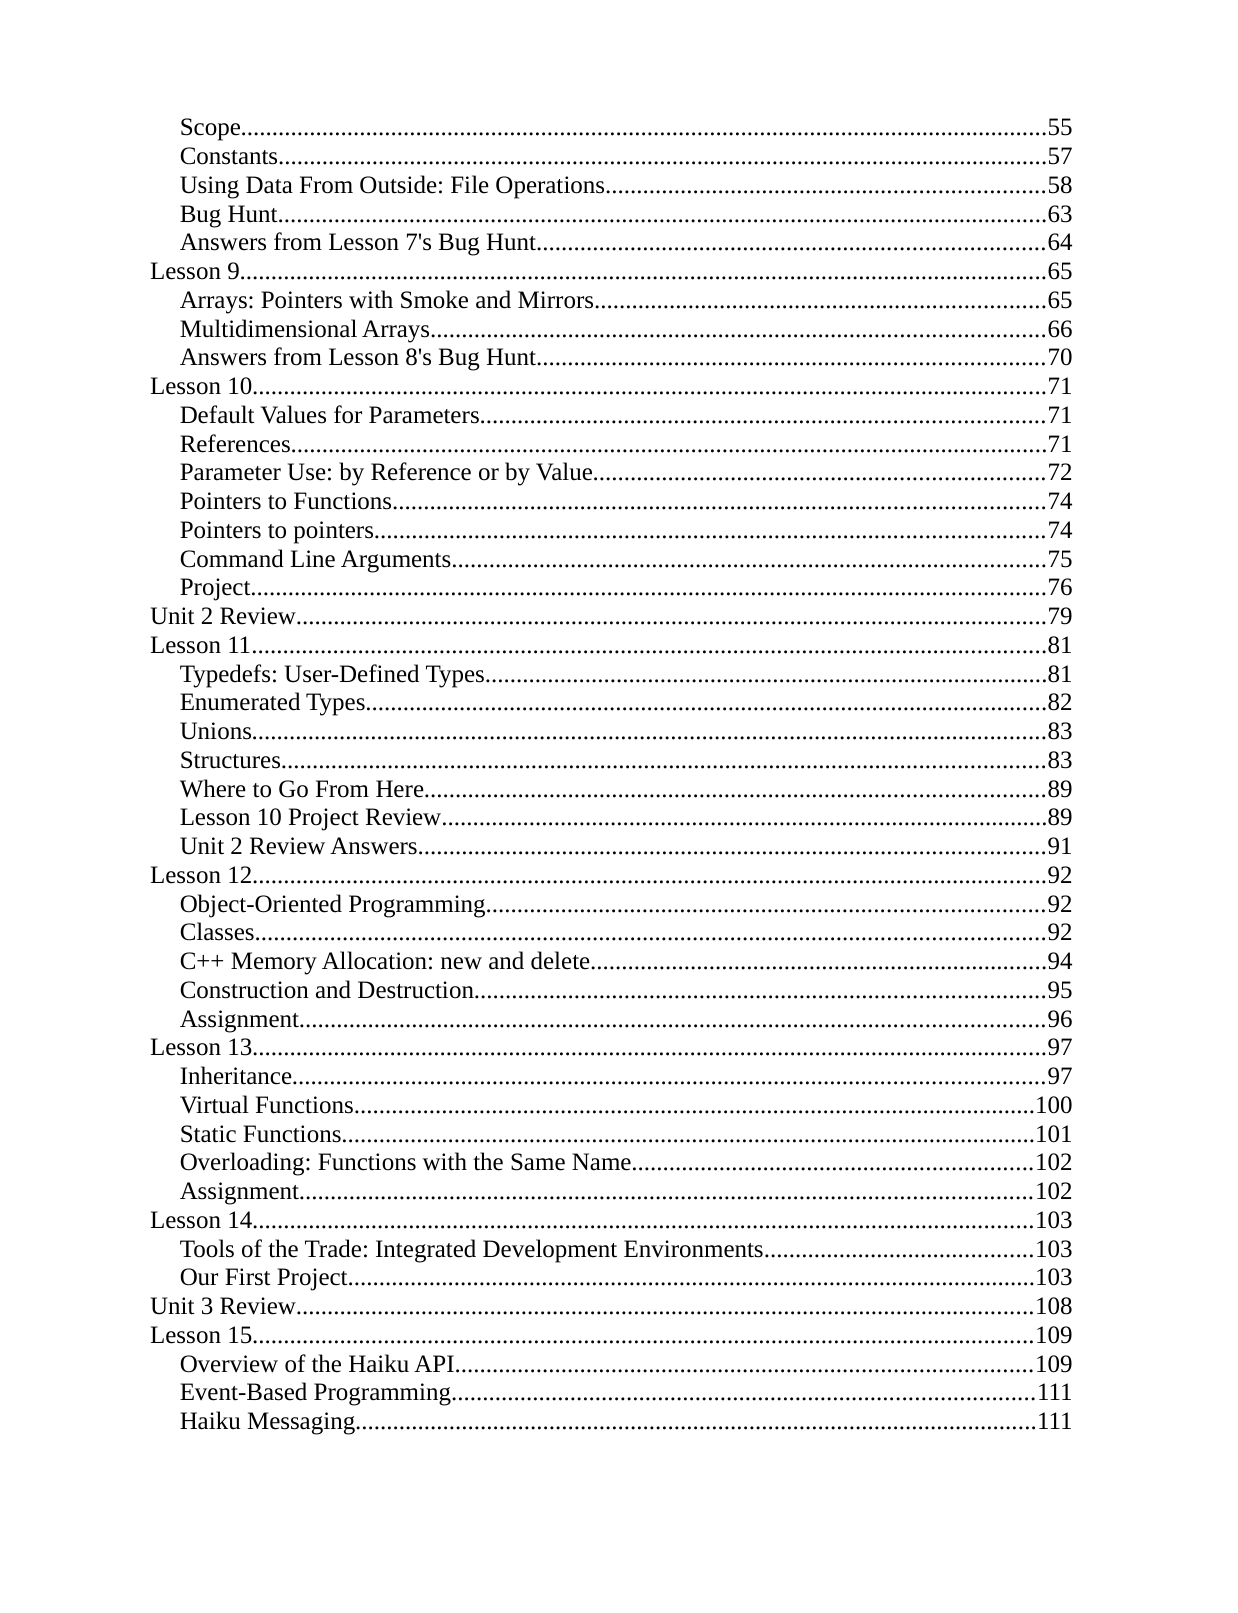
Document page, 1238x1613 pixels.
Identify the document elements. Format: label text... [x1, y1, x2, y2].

text Unions 83 [179, 716, 1072, 745]
text Answers from Lesson 8's Bug Hunt 70 [179, 342, 1072, 371]
text Inheritance 97 [179, 1061, 1072, 1090]
text Command Line Arguments 75 [179, 544, 1072, 572]
text Typedefs: User-Defined Types 81 [179, 659, 1072, 687]
text Our First Project 103 [179, 1262, 1072, 1291]
text Using Data From Outside: File Operations 58 [179, 170, 1072, 199]
text Multidimensional Arrays 66 [179, 314, 1072, 342]
text Virtual Functions 100 [179, 1090, 1072, 1119]
text Lesson 10 Project Review 89 [179, 802, 1072, 831]
text Overview of the Haiku API 109 [179, 1349, 1072, 1377]
text Haiku Messaging 111 [179, 1406, 1072, 1435]
text Constants 57 [179, 141, 1072, 170]
text Static Functions 101 [179, 1119, 1072, 1147]
text Lesson 11 81 [150, 630, 1072, 659]
text Default Values for Parameters 71 [179, 400, 1072, 429]
text Lesson 13 97 [150, 1032, 1072, 1061]
text Overloading: Functions with the Same Name 102 [179, 1147, 1072, 1176]
text Lesson 14 103 [150, 1205, 1072, 1234]
text References 71 [179, 429, 1072, 457]
text Object-Oriented Programming 92 [179, 889, 1072, 917]
text Bug Hunt 63 [179, 199, 1072, 227]
text Answers from Lesson 7's Bug Hunt 64 [179, 227, 1072, 256]
text Enumerated Types 82 [179, 687, 1072, 716]
text Tools of the Trade: Integrated Development Environments 103 [179, 1234, 1072, 1262]
text Lesson 9 65 [150, 256, 1072, 285]
text Lesson 12 92 [150, 860, 1072, 889]
text C++ Memory Allocation: new and delete 94 [179, 946, 1072, 975]
text Event-Based Programming 111 [179, 1377, 1072, 1406]
text Scope 55 [179, 112, 1072, 141]
text Pointers to Functions 74 [179, 486, 1072, 515]
text Construction and Destruction 95 [179, 975, 1072, 1004]
text Unit 3 Review 108 [150, 1291, 1072, 1320]
text Structures 83 [179, 745, 1072, 774]
text Arrays: Pointers with Smoke and Mirrors 65 [179, 285, 1072, 314]
text Parameter Use: by Reference or by Value 72 [179, 457, 1072, 486]
text Pointers to pointers 74 [179, 515, 1072, 544]
text Where to Go From Here 89 [179, 774, 1072, 802]
text Unit 2 Review 79 [150, 601, 1072, 630]
text Assignment 102 [179, 1176, 1072, 1205]
text Lesson 15 109 [150, 1320, 1072, 1349]
text Assignment 96 [179, 1004, 1072, 1032]
text Lesson 10 71 [150, 371, 1072, 400]
text Unit 2 Review Answers 91 [179, 831, 1072, 860]
text Classes 92 [179, 917, 1072, 946]
text Project 76 [179, 572, 1072, 601]
